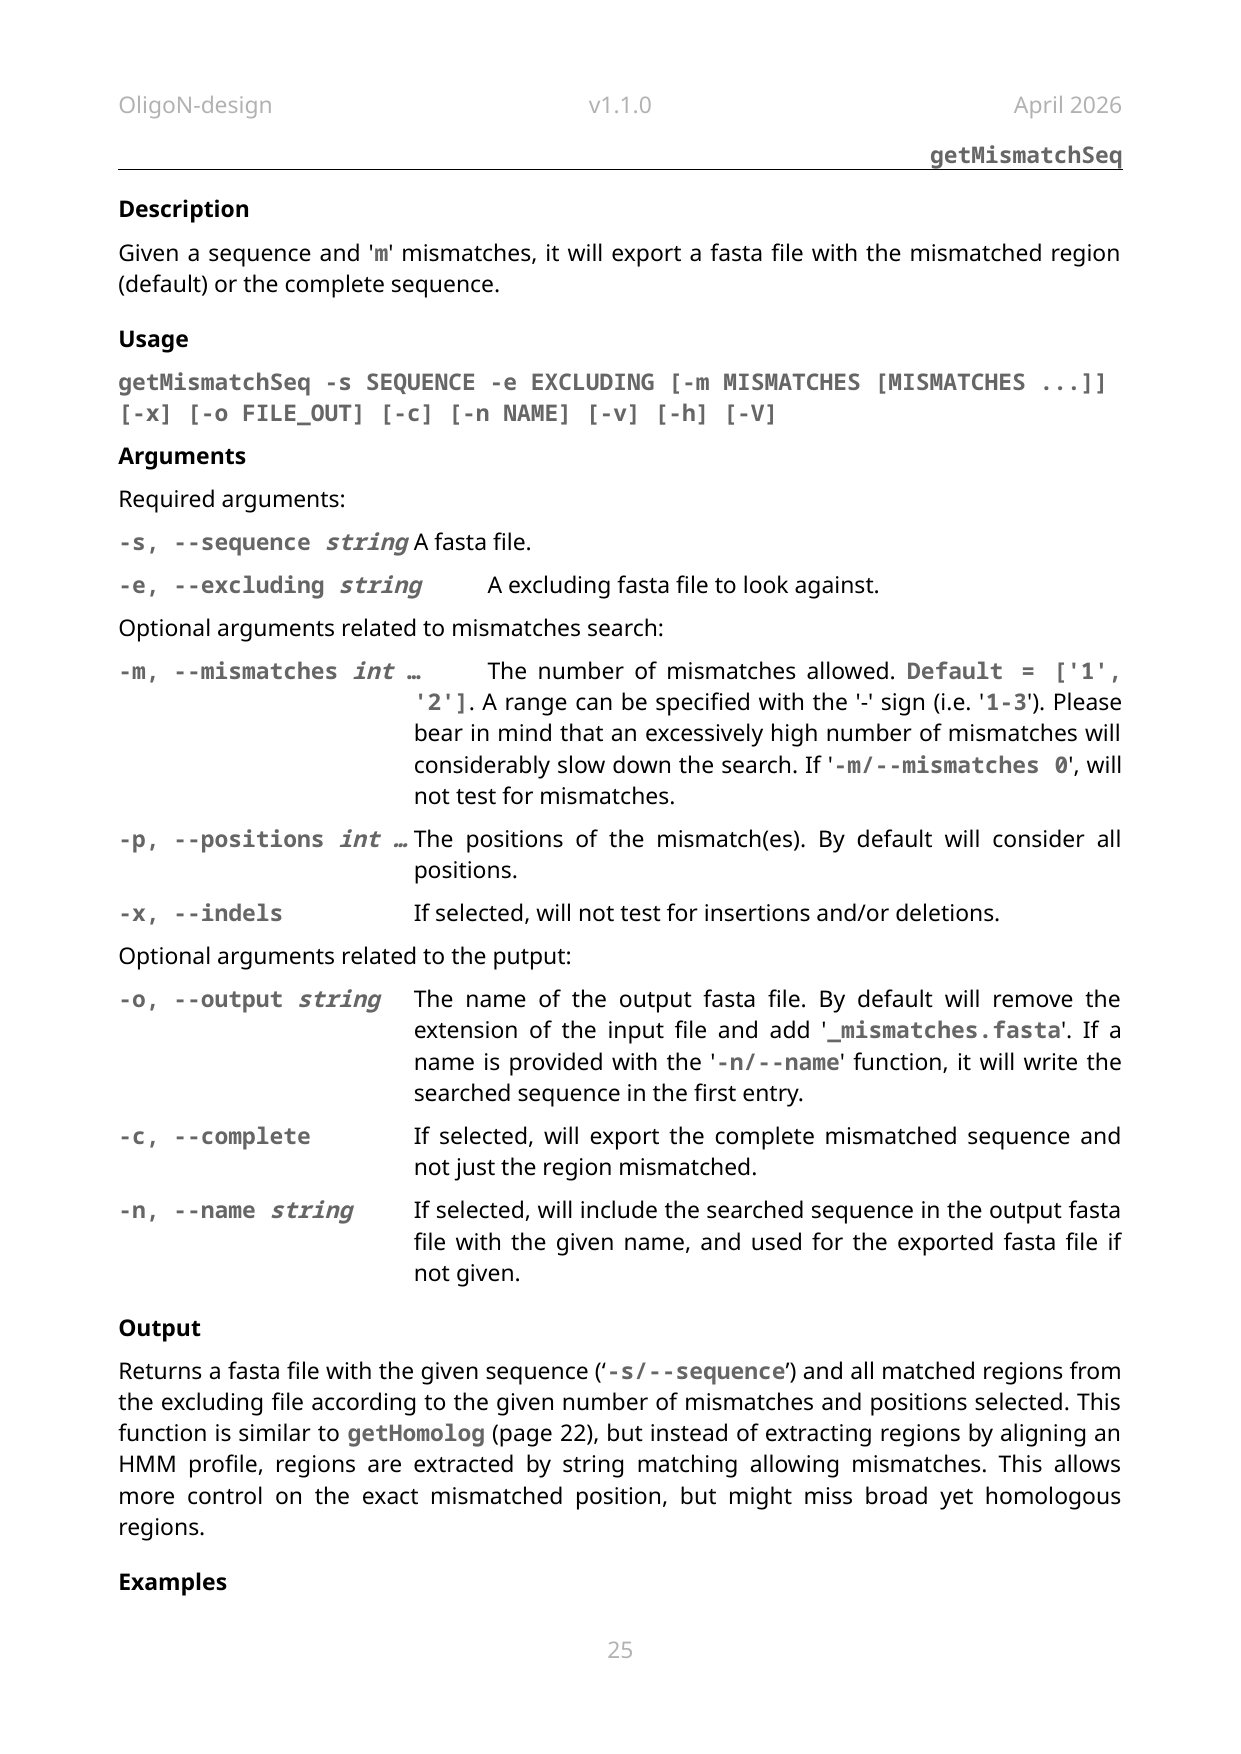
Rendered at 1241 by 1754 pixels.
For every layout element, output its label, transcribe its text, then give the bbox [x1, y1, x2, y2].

text -s, --sequence string A fasta file. [118, 526, 1122, 557]
text -e, --excluding string A excluding fasta file to look against. [118, 569, 1122, 600]
text Usage [118, 322, 1122, 354]
text Required arguments: [118, 483, 1122, 514]
text Optional arguments related to mismatches search: [118, 612, 1122, 643]
text -m, --mismatches int … The number of mismatches allowed. Default = ['1', '2']. A range can be specified with the '-' sign (i.e. '1-3'). Please bear in mind that an excessively high number of mismatches will considerably slow down the search. If '-m/--mismatches 0', will not test for mismatches. [118, 655, 1122, 811]
text Arguments [118, 440, 1122, 471]
text -n, --name string If selected, will include the searched sequence in the output fasta file with the given name, and used for the exported fasta file if not given. [118, 1194, 1122, 1288]
text Description [118, 193, 1122, 225]
text Output [118, 1312, 1122, 1343]
text -x, --indels If selected, will not test for insertions and/or deletions. [118, 897, 1122, 928]
text -c, --complete If selected, will export the complete mismatched sequence and not just the region mismatched. [118, 1120, 1122, 1182]
text -o, --output string The name of the output fasta file. By default will remove the extension of the input file and add '_mismatches.fasta'. If a name is provided with the '-n/--name' function, it will write the searched sequence in the first entry. [118, 983, 1122, 1108]
text Examples [118, 1566, 1122, 1597]
text getMismatchSeq [118, 139, 1122, 169]
text -p, --positions int … The positions of the mismatch(es). By default will consider all positions. [118, 823, 1122, 885]
text Given a sequence and 'm' mismatches, it will export a fasta file with the mismatched region (default) or the complete sequence. [118, 236, 1122, 299]
text Returns a fasta file with the given sequence (‘-s/--sequence’) and all matched regions from the excluding file according to the given number of mismatches and positions selected. This function is similar to getHomolog (page 22), but instead of extracting regions by aligning an HMM profile, regions are extracted by string matching allowing mismatches. This allows more control on the exact mismatched position, but might miss broad yet homologous regions. [118, 1354, 1122, 1542]
text getMismatchSeq -s SEQUENCE -e EXCLUDING [-m MISMATCHES [MISMATCHES ...]] [-x] [-o FILE_OUT] [-c] [-n NAME] [-v] [-h] [-V] [118, 366, 1122, 428]
text Optional arguments related to the putput: [118, 940, 1122, 971]
